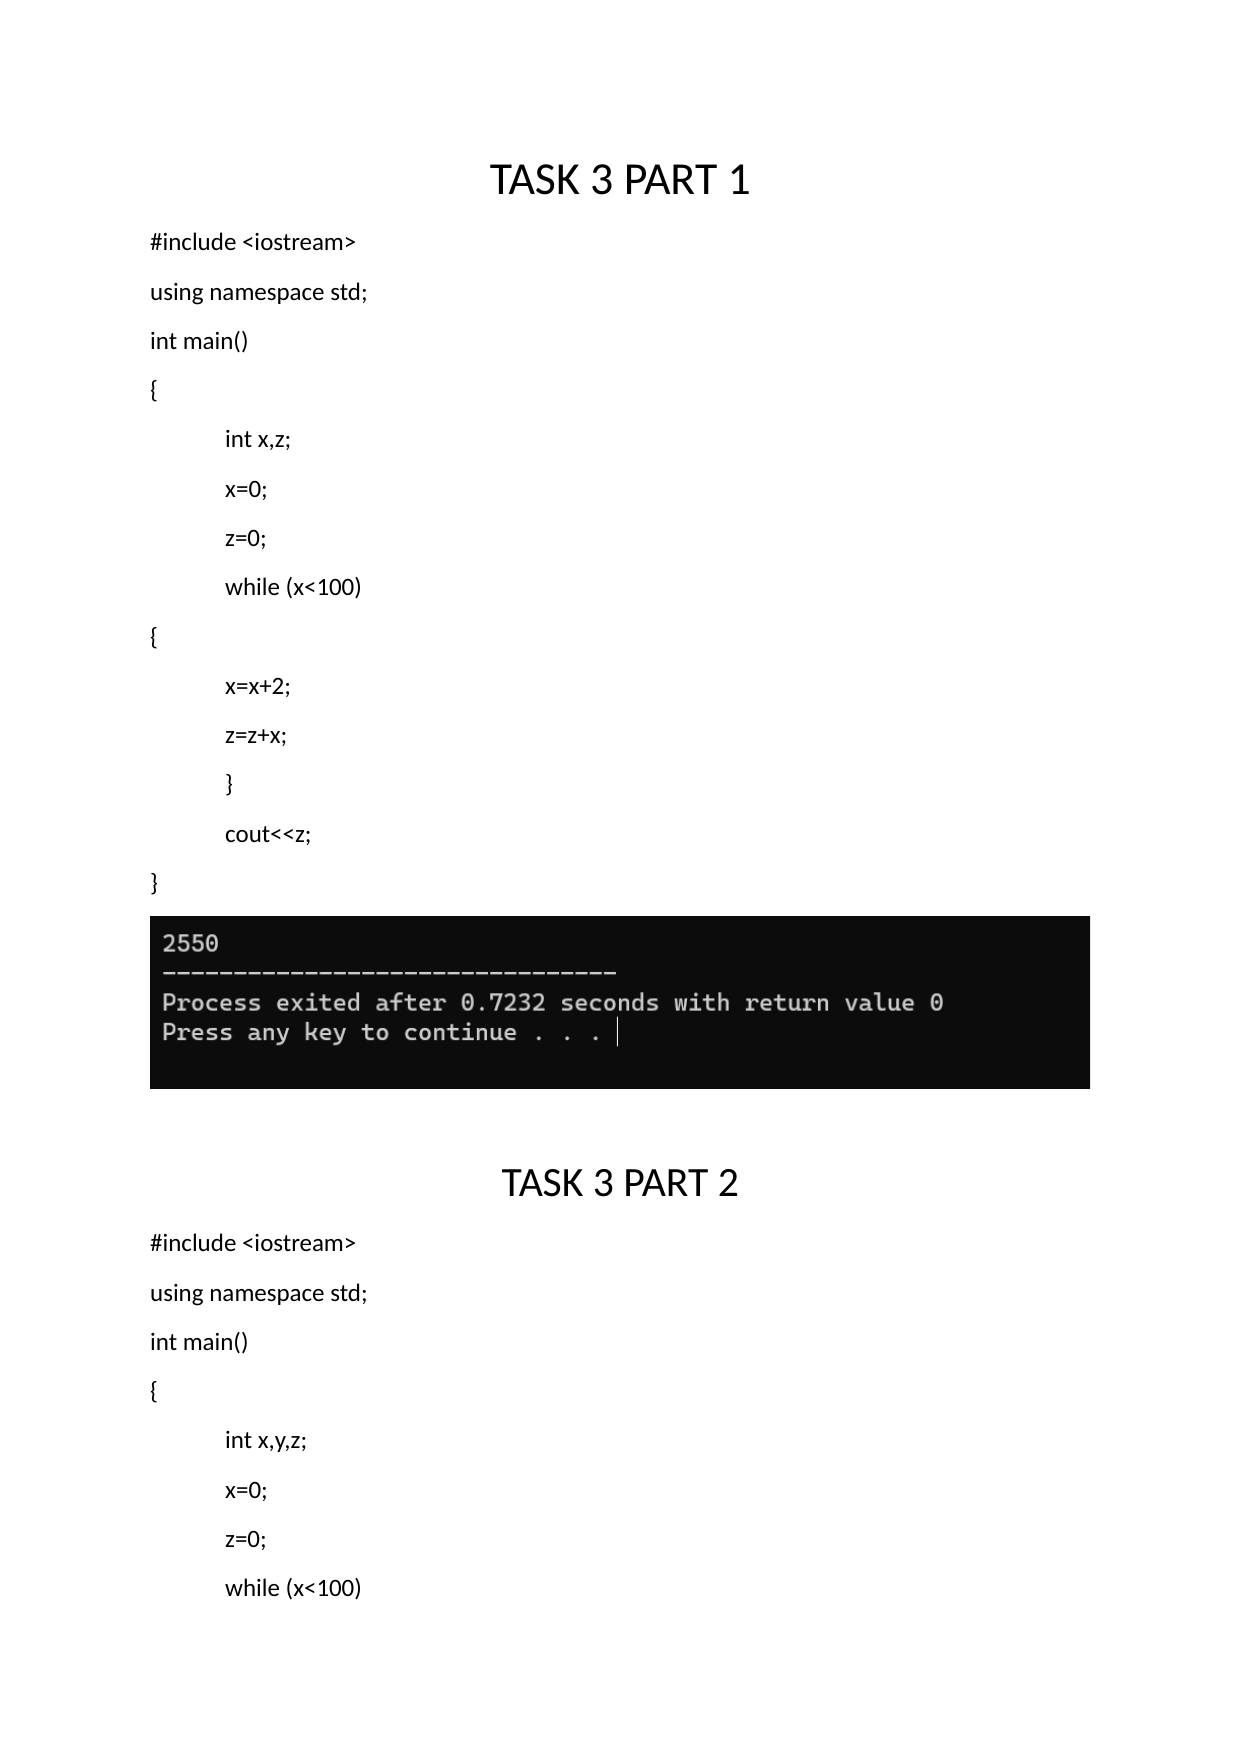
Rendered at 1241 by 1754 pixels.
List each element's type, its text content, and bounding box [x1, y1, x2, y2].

text int x,z; [150, 423, 1090, 454]
text x=0; [150, 1474, 1090, 1504]
text TASK 3 PART 2 [150, 1156, 1090, 1207]
text x=0; [150, 473, 1090, 503]
text cout<<z; [150, 818, 1090, 848]
text z=z+x; [150, 719, 1090, 750]
text TASK 3 PART 1 [150, 150, 1090, 206]
text int x,y,z; [150, 1424, 1090, 1455]
text } [150, 768, 1090, 799]
text int main() [150, 325, 1090, 356]
text while (x<100) [150, 1572, 1090, 1603]
text while (x<100) [150, 571, 1090, 602]
text x=x+2; [150, 670, 1090, 700]
text int main() [150, 1326, 1090, 1357]
text } [150, 867, 1090, 897]
text z=0; [150, 522, 1090, 553]
text using namespace std; [150, 1277, 1090, 1307]
text { [150, 621, 1090, 651]
text z=0; [150, 1523, 1090, 1554]
text { [150, 1375, 1090, 1406]
text { [150, 374, 1090, 405]
text using namespace std; [150, 276, 1090, 306]
text #include <iostream> [150, 1227, 1090, 1258]
text #include <iostream> [150, 226, 1090, 257]
